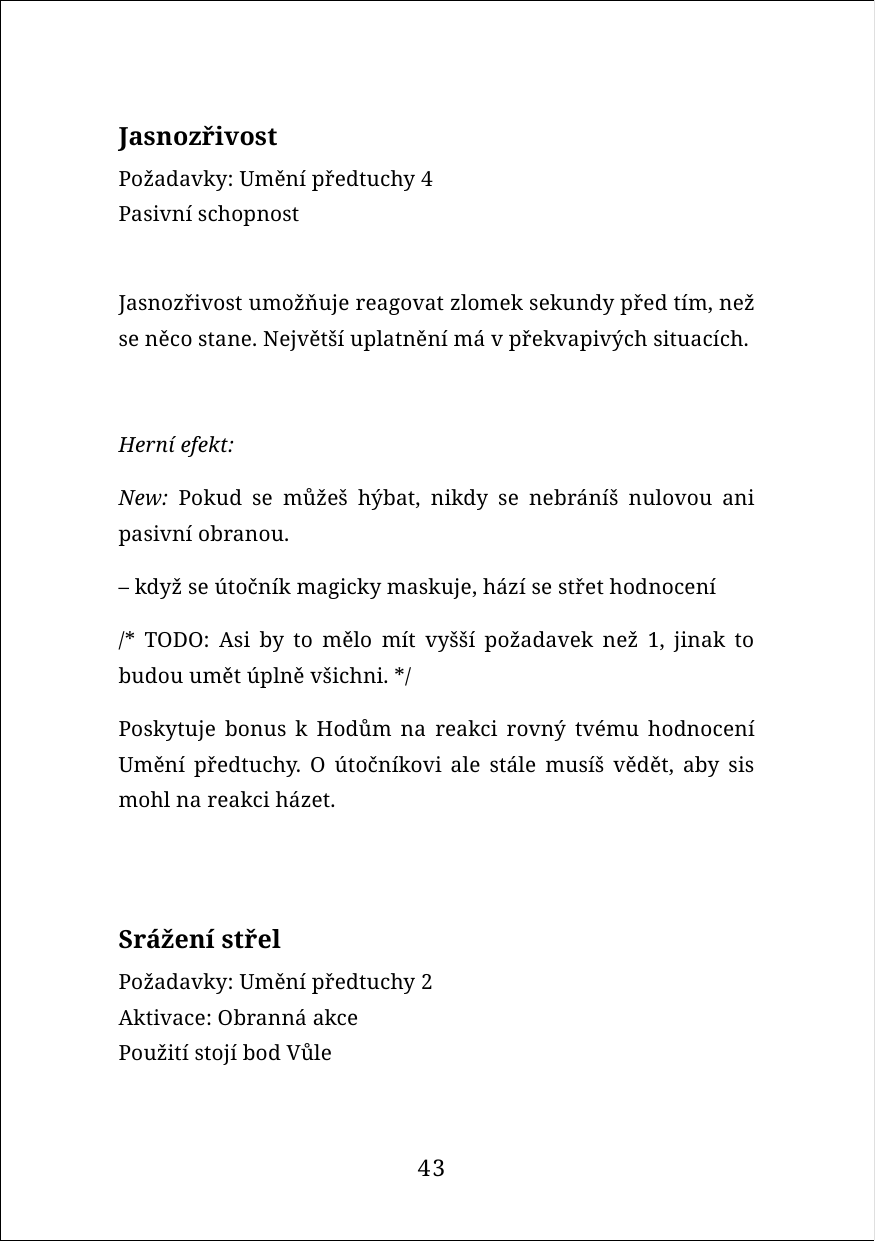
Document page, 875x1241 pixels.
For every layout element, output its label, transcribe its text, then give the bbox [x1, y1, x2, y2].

subtitle Srážení střel [118, 921, 756, 955]
subtitle Jasnozřivost [118, 118, 756, 152]
text Herní efekt: [118, 430, 756, 459]
text Požadavky: Umění předtuchy 4 Pasivní schopnost [118, 164, 756, 263]
text New: Pokud se můžeš hýbat, nikdy se nebráníš nulovou ani pasivní obranou. [118, 483, 756, 547]
text /* TODO: Asi by to mělo mít vyšší požadavek než 1, jinak to budou umět úplně všichni. */ [118, 626, 756, 689]
text Jasnozřivost umožňuje reagovat zlomek sekundy před tím, než se něco stane. Největší uplatnění má v překvapivých situacích. [118, 288, 756, 352]
text Požadavky: Umění předtuchy 2 Aktivace: Obranná akce Použití stojí bod Vůle [118, 967, 756, 1102]
text Poskytuje bonus k Hodům na reakci rovný tvému hodnocení Umění předtuchy. O útočníkovi ale stále musíš vědět, aby sis mohl na reakci házet. [118, 714, 756, 814]
text – když se útočník magicky maskuje, hází se střet hodnocení [118, 572, 756, 601]
